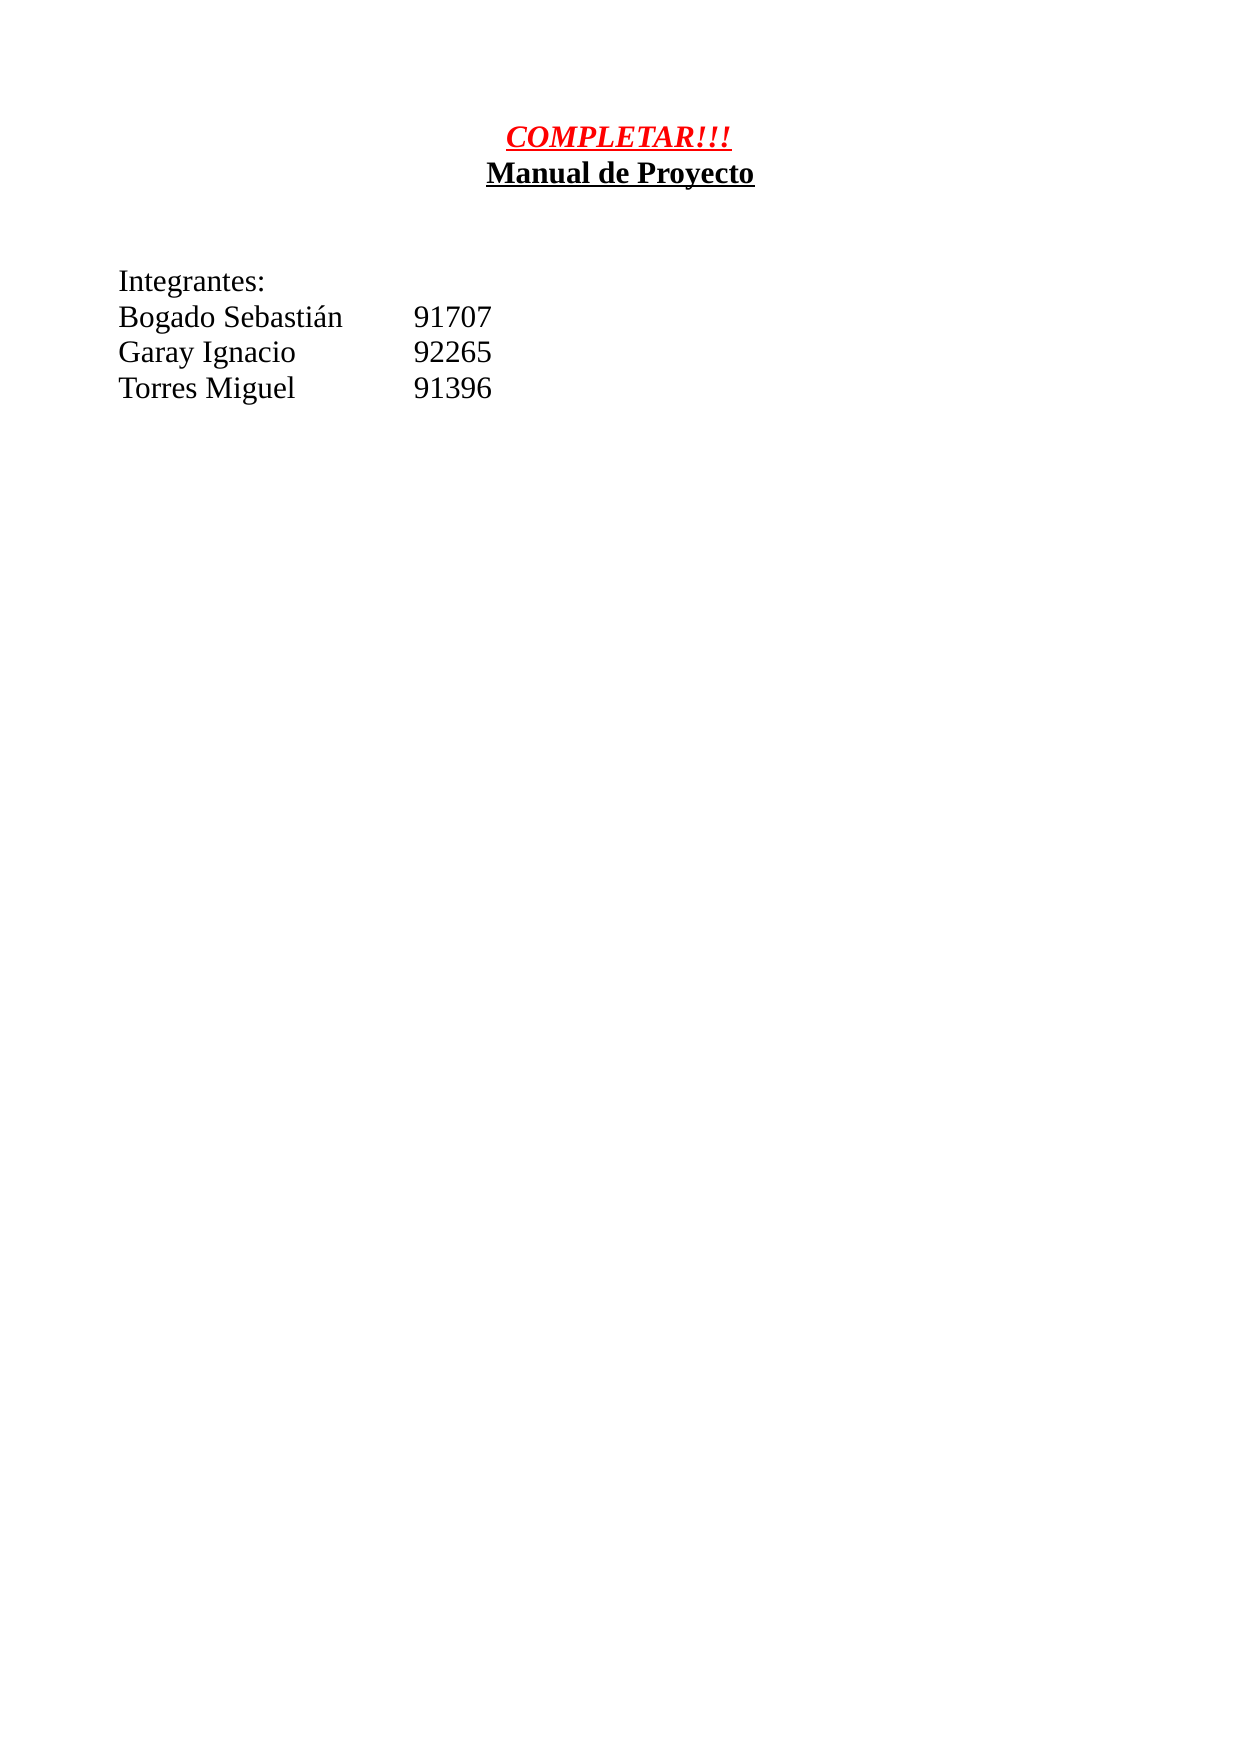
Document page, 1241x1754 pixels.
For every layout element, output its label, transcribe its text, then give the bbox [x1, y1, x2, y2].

text Integrantes: [118, 262, 1122, 298]
text Bogado Sebastián 91707 [118, 298, 1122, 334]
text Garay Ignacio 92265 [118, 334, 1122, 370]
text COMPLETAR!!! [118, 118, 1122, 154]
text Torres Miguel 91396 [118, 370, 1122, 406]
text Manual de Proyecto [118, 154, 1122, 190]
